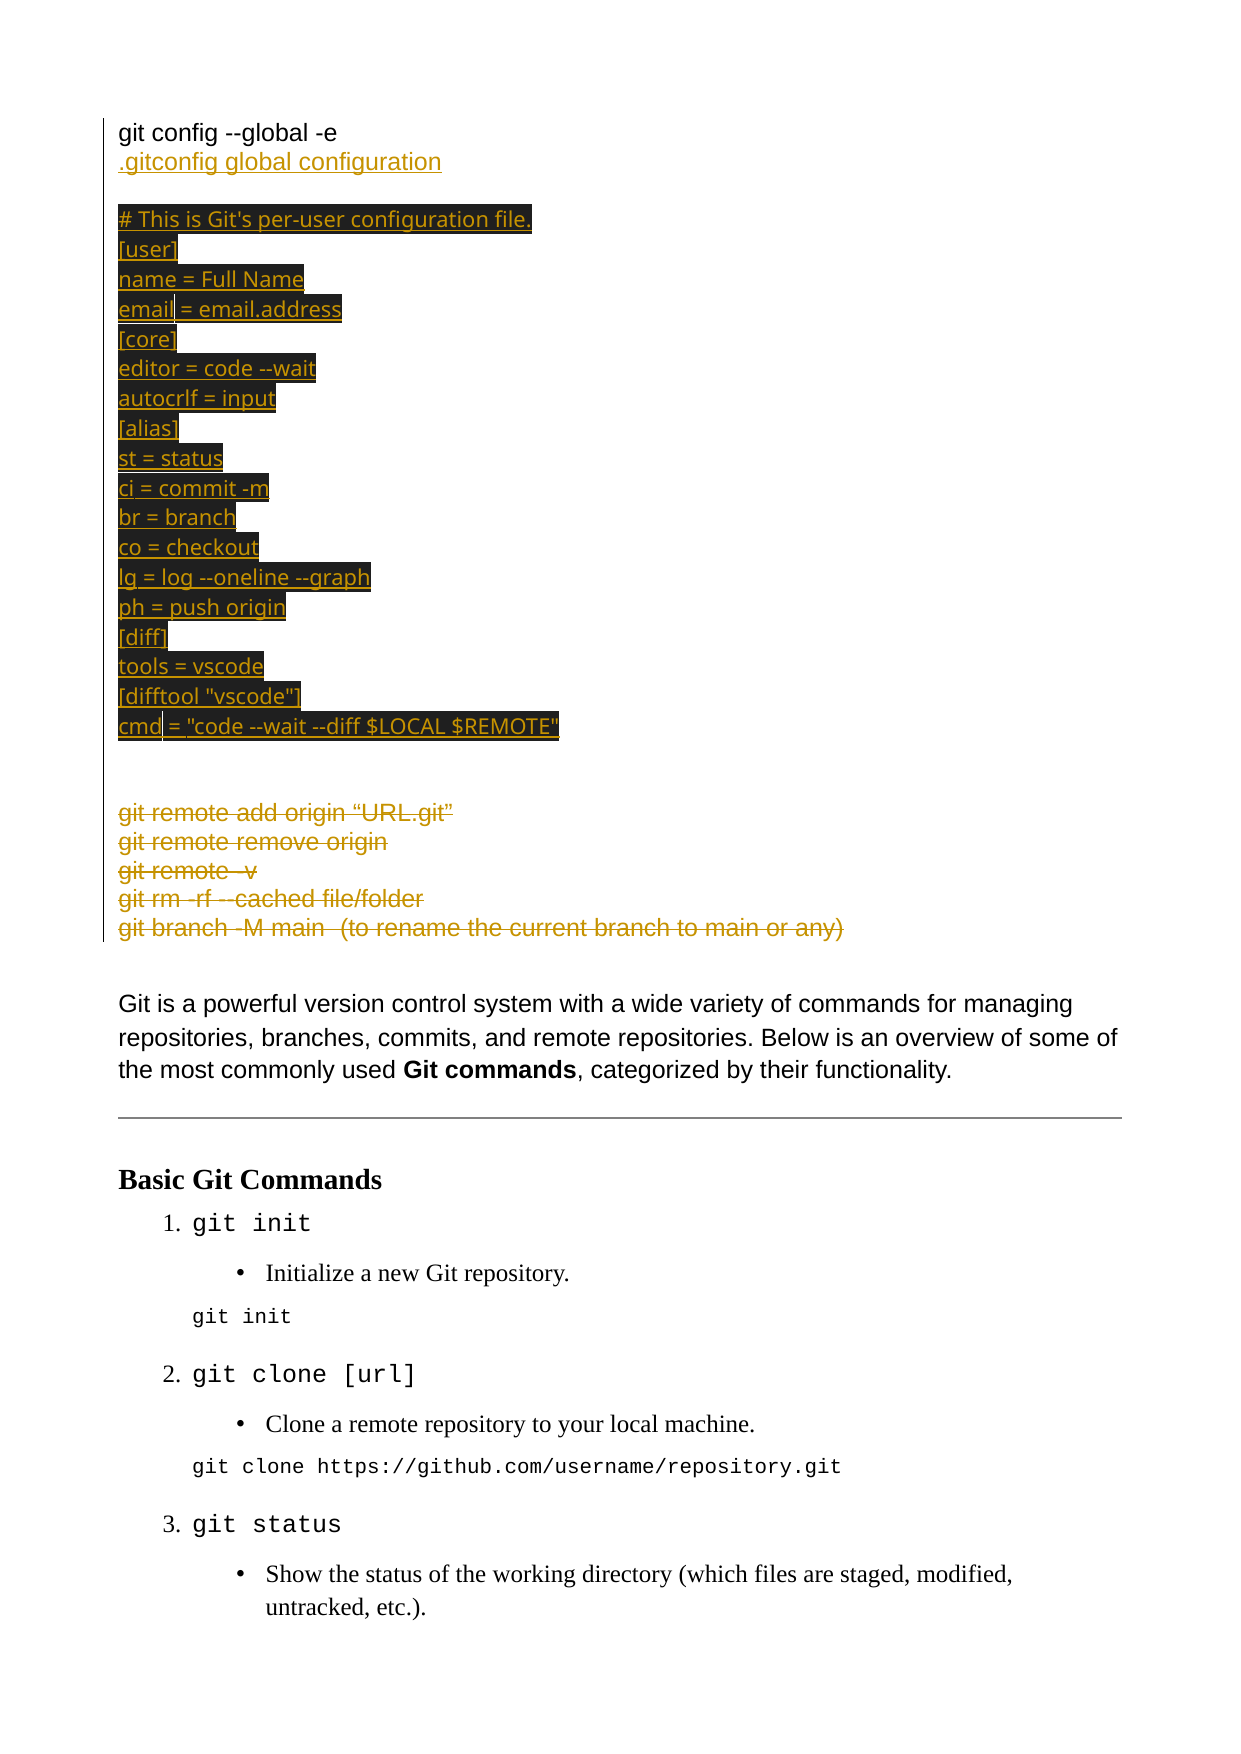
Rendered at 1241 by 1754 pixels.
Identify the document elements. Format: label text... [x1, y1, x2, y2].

text autocrlf = input [118, 383, 1122, 413]
text [alias] [118, 413, 1122, 443]
list Show the status of the working directory (which files are staged, modified, untracked, etc.). [236, 1559, 1122, 1621]
text cmd = "code --wait --diff $LOCAL $REMOTE" [118, 711, 1122, 741]
list git status [162, 1509, 1122, 1540]
text # This is Git's per-user configuration file. [118, 204, 1122, 234]
text [core] [118, 323, 1122, 353]
text ph = push origin [118, 592, 1122, 621]
text co = checkout [118, 532, 1122, 562]
text [diff] [118, 621, 1122, 651]
text Git is a powerful version control system with a wide variety of commands for managing repositories, branches, commits, and remote repositories. Below is an overview of some of the most commonly used Git commands, categorized by their functionality. [118, 989, 1122, 1084]
text st = status [118, 443, 1122, 472]
text [user] [118, 234, 1122, 264]
text .gitconfig global configuration [118, 147, 1122, 176]
subtitle Basic Git Commands [118, 1162, 1122, 1196]
text [difftool "vscode"] [118, 681, 1122, 711]
text tools = vscode [118, 651, 1122, 681]
list git clone https://github.com/username/repository.git [162, 1456, 1122, 1480]
list git init [162, 1208, 1122, 1239]
list Initialize a new Git repository. [236, 1258, 1122, 1287]
text br = branch [118, 502, 1122, 532]
list Clone a remote repository to your local machine. [236, 1409, 1122, 1437]
text ci = commit -m [118, 472, 1122, 502]
text name = Full Name [118, 264, 1122, 294]
list git clone [url] [162, 1359, 1122, 1389]
text lg = log --oneline --graph [118, 562, 1122, 592]
text editor = code --wait [118, 353, 1122, 383]
list git init [162, 1306, 1122, 1329]
text git config --global -e [118, 118, 1122, 147]
text email = email.address [118, 294, 1122, 323]
